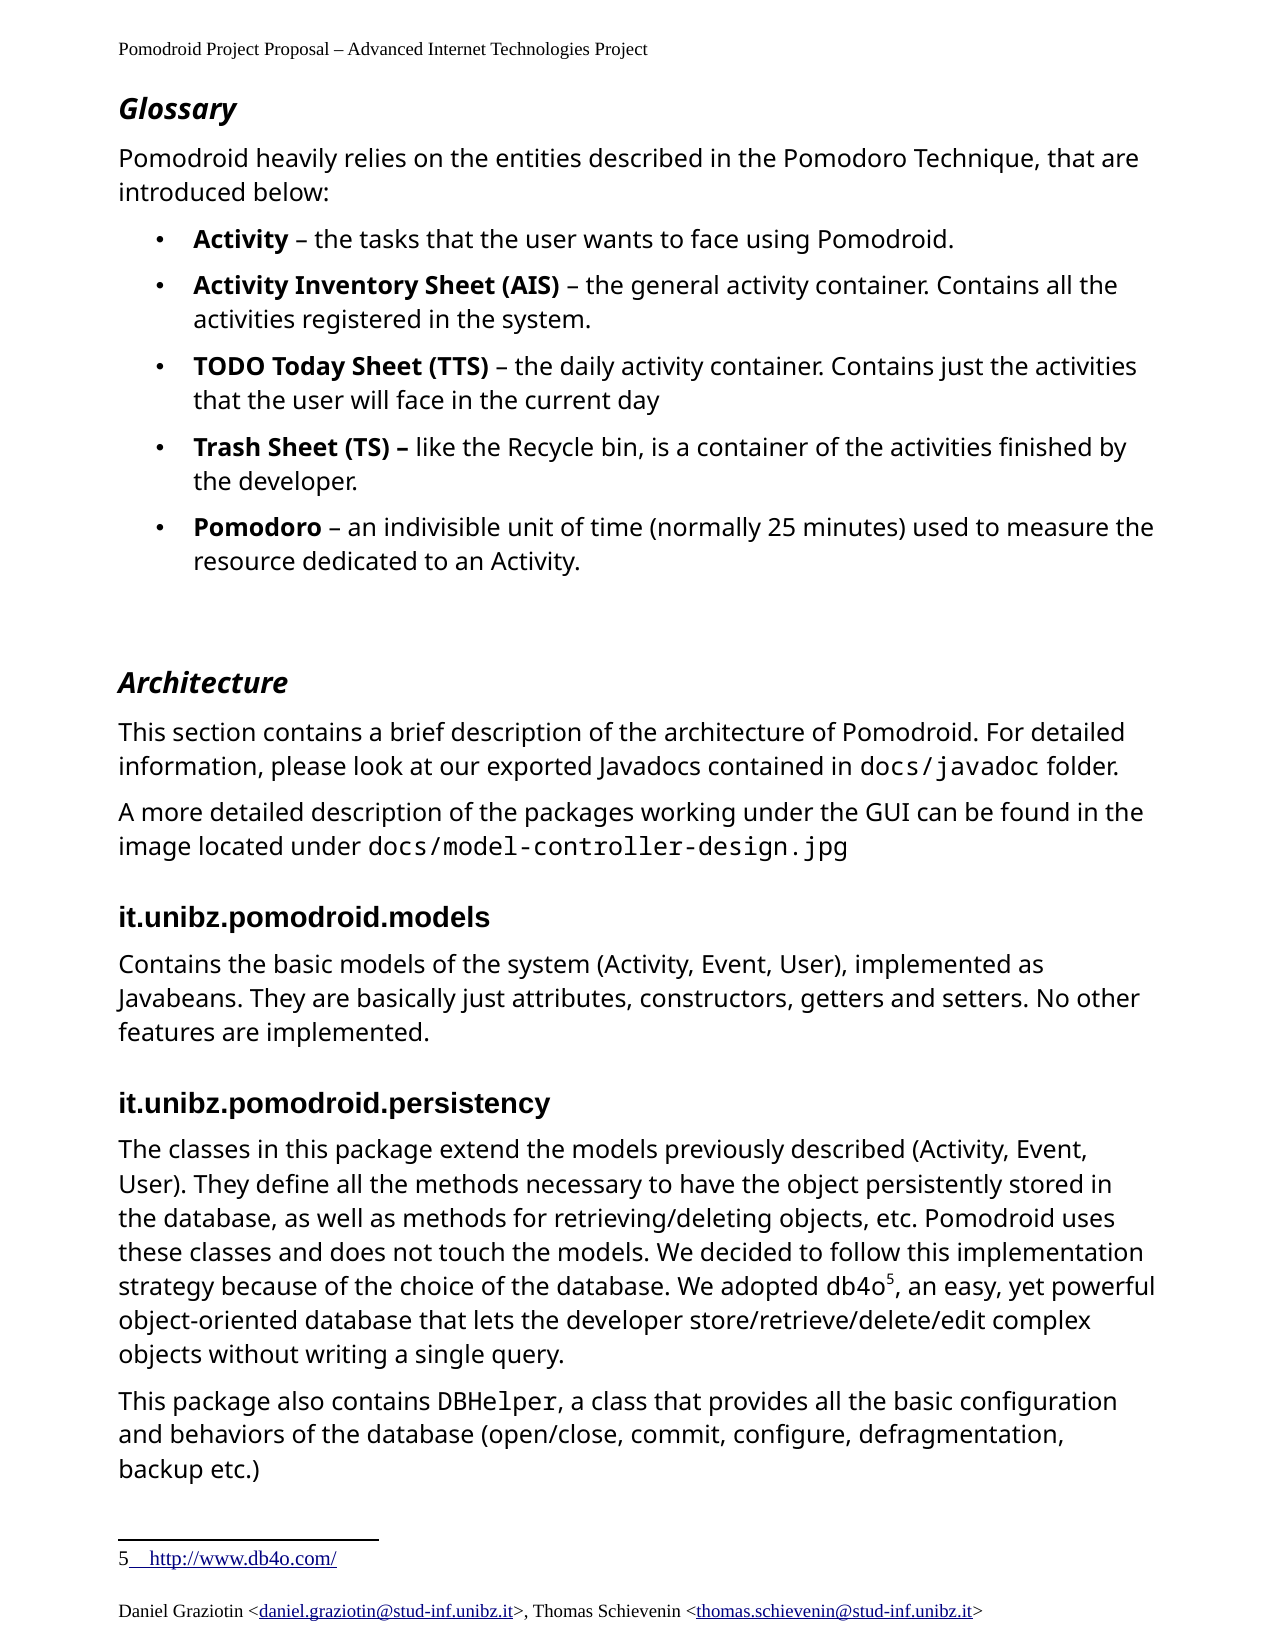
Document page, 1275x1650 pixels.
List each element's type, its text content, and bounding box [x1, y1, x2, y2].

list TODO Today Sheet (TTS) – the daily activity container. Contains just the activities that the user will face in the current day [156, 348, 1157, 417]
subtitle Glossary [118, 88, 1157, 128]
subtitle it.unibz.pomodroid.persistency [118, 1086, 1157, 1120]
text Pomodroid heavily relies on the entities described in the Pomodoro Technique, that are introduced below: [118, 141, 1157, 209]
text This section contains a brief description of the architecture of Pomodroid. For detailed information, please look at our exported Javadocs contained in docs/javadoc folder. [118, 714, 1157, 782]
list Activity – the tasks that the user wants to face using Pomodroid. [156, 221, 1157, 255]
text Contains the basic models of the system (Activity, Event, User), implemented as Javabeans. They are basically just attributes, constructors, getters and setters. No other features are implemented. [118, 946, 1157, 1049]
list Pomodoro – an indivisible unit of time (normally 25 minutes) used to measure the resource dedicated to an Activity. [156, 510, 1157, 578]
text http://www.db4o.com/ [118, 1546, 1157, 1570]
text The classes in this package extend the models previously described (Activity, Event, User). They define all the methods necessary to have the object persistently stored in the database, as well as methods for retrieving/deleting objects, etc. Pomodroid uses these classes and does not touch the models. We decided to follow this implementation strategy because of the choice of the database. We adopted db4o, an easy, yet powerful object-oriented database that lets the developer store/retrieve/delete/edit complex objects without writing a single query. [118, 1132, 1157, 1371]
text A more detailed description of the packages working under the GUI can be found in the image located under docs/model-controller-design.jpg [118, 795, 1157, 863]
subtitle it.unibz.pomodroid.models [118, 900, 1157, 934]
list Activity Inventory Sheet (AIS) – the general activity container. Contains all the activities registered in the system. [156, 268, 1157, 336]
text This package also contains DBHelper, a class that provides all the basic configuration and behaviors of the database (open/close, commit, configure, defragmentation, backup etc.) [118, 1383, 1157, 1485]
subtitle Architecture [118, 662, 1157, 702]
list Trash Sheet (TS) – like the Recycle bin, is a container of the activities finished by the developer. [156, 429, 1157, 497]
